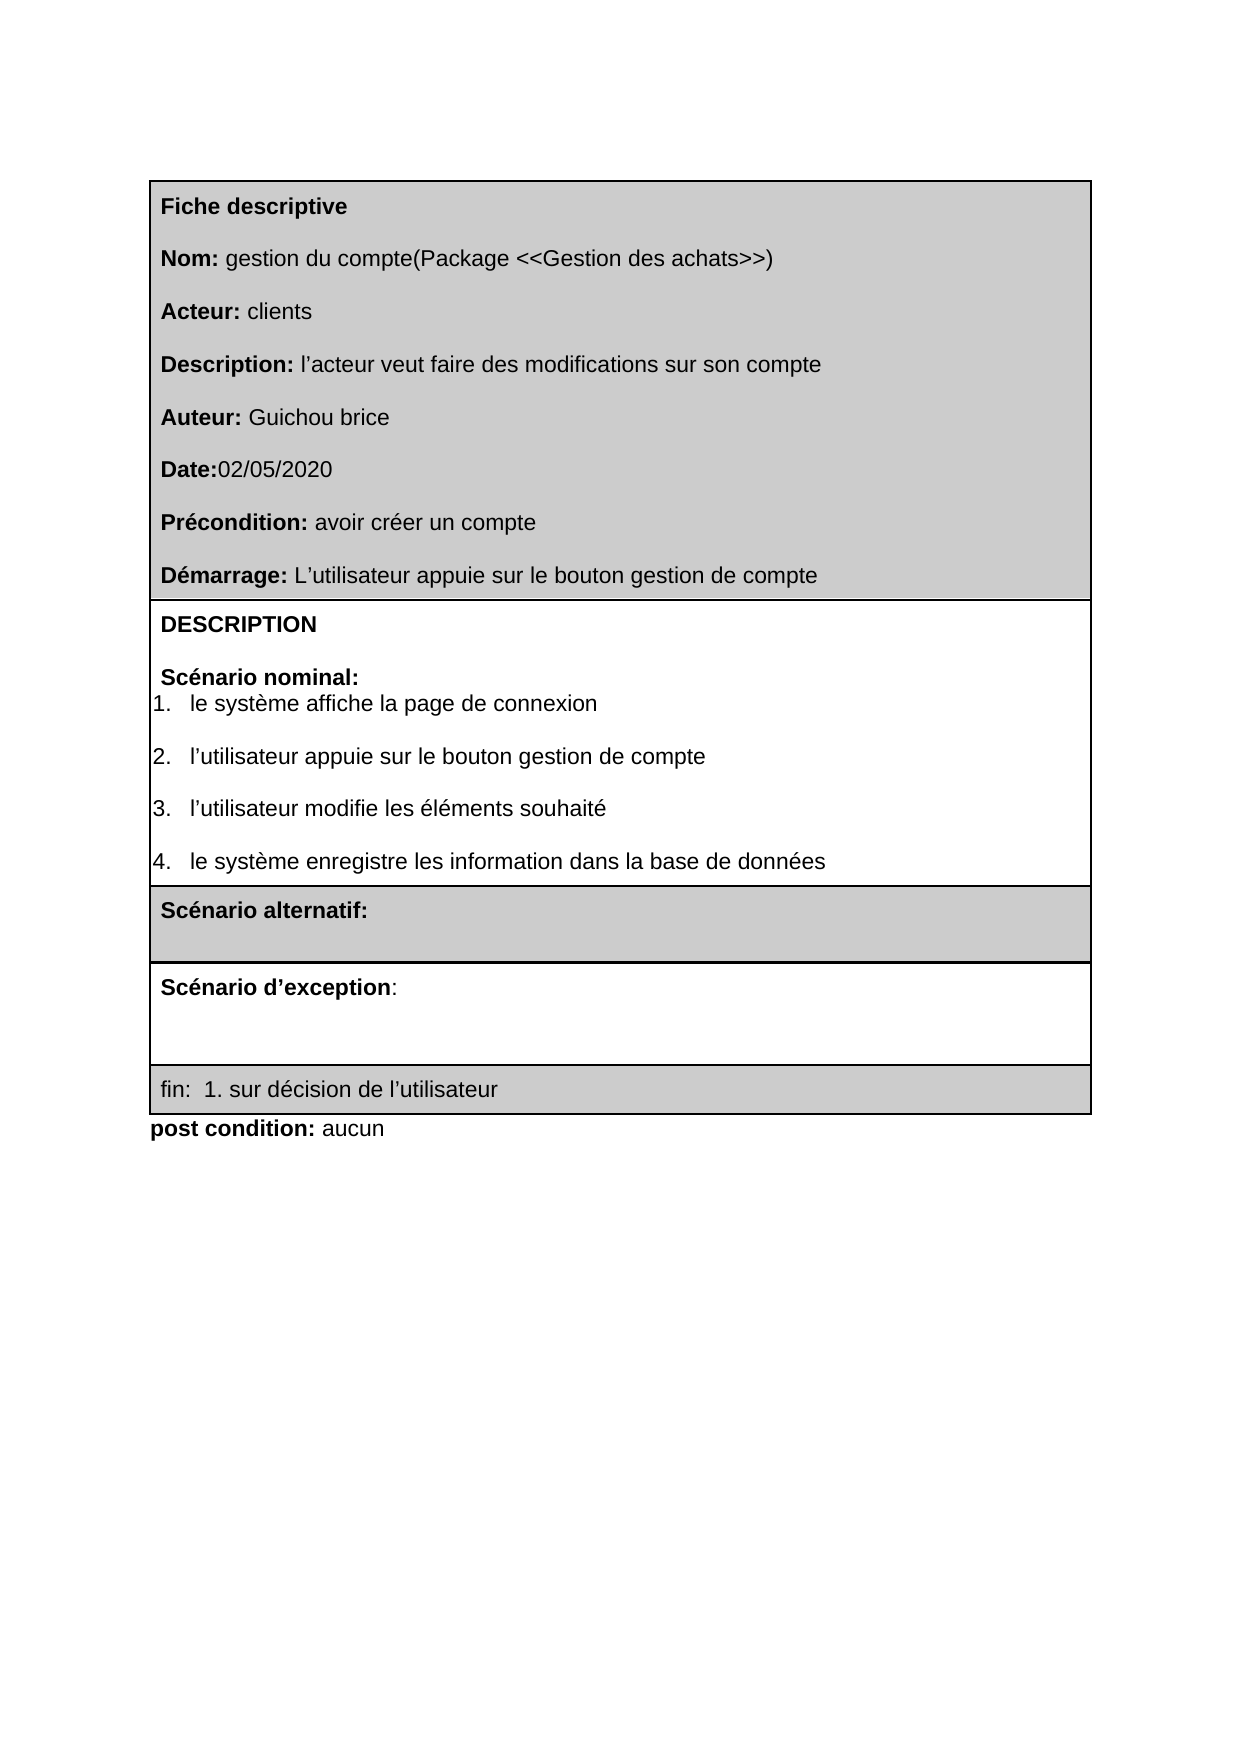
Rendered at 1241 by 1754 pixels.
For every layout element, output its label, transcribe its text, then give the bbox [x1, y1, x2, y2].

table_cell fin: 1. sur décision de l’utilisateur [151, 1066, 1090, 1113]
table_header Fiche descriptive Nom: gestion du compte(Package <<Gestion des achats>>) Acteur: clients Description: l’acteur veut faire des modifications sur son compte Auteur: Guichou brice Date:02/05/2020 Précondition: avoir créer un compte Démarrage: L’utilisateur appuie sur le bouton gestion de compte [151, 182, 1090, 598]
text post condition: aucun [150, 1115, 1090, 1141]
table_cell Scénario alternatif: [151, 887, 1090, 961]
table_cell DESCRIPTION Scénario nominal: le système affiche la page de connexion l’utilisateur appuie sur le bouton gestion de compte l’utilisateur modifie les éléments souhaité le système enregistre les information dans la base de données [151, 601, 1090, 885]
table_cell Scénario d’exception: [151, 964, 1090, 1063]
